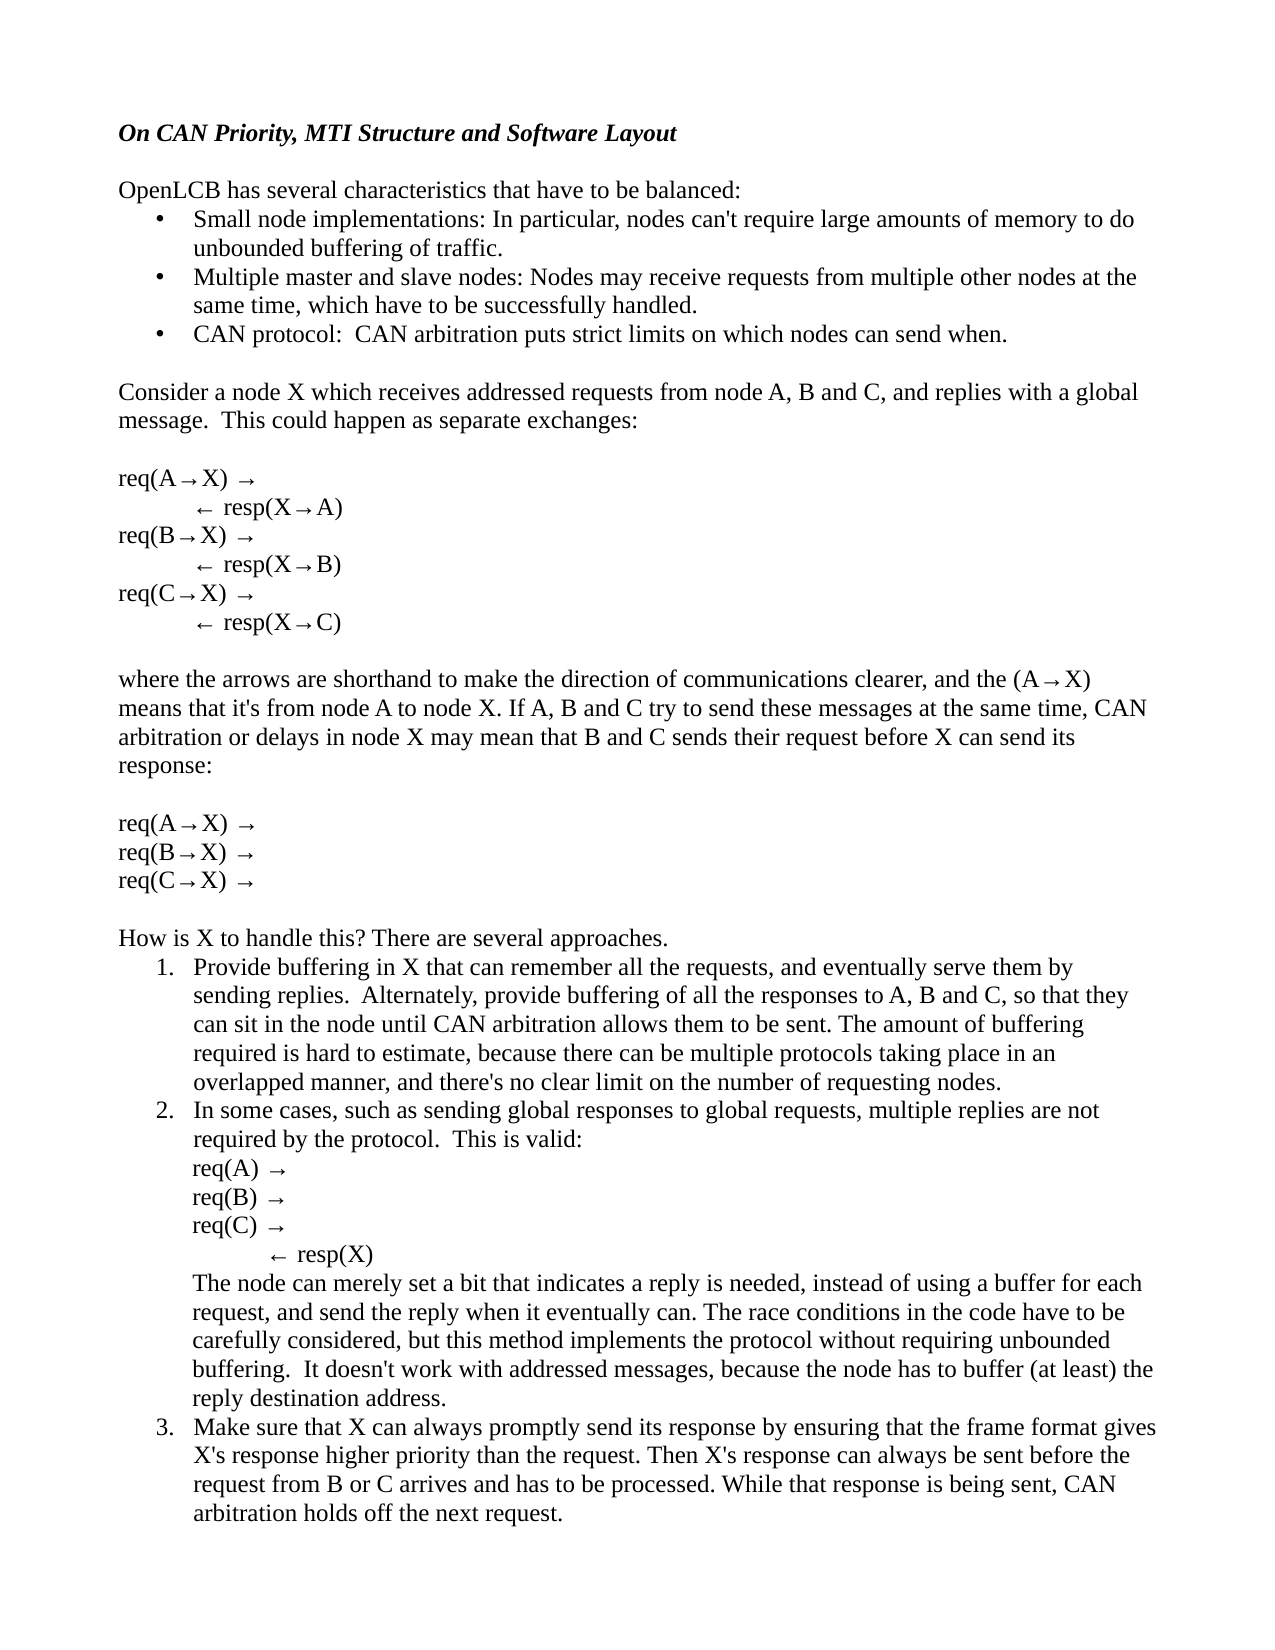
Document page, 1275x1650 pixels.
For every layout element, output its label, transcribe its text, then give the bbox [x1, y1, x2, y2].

text req(B→X) → [118, 837, 1157, 866]
text req(B) → [192, 1182, 1157, 1211]
text req(C→X) → [118, 578, 1157, 607]
text ← resp(X→A) [118, 492, 1157, 521]
text req(C→X) → [118, 866, 1157, 894]
list Multiple master and slave nodes: Nodes may receive requests from multiple other nodes at the same time, which have to be successfully handled. [156, 262, 1157, 319]
list Small node implementations: In particular, nodes can't require large amounts of memory to do unbounded buffering of traffic. [156, 204, 1157, 262]
text req(B→X) → [118, 521, 1157, 549]
text ← resp(X→B) [118, 549, 1157, 578]
list ← resp(X) [228, 1239, 1157, 1268]
list CAN protocol: CAN arbitration puts strict limits on which nodes can send when. [156, 319, 1157, 348]
text req(C) → [192, 1211, 1157, 1239]
text ← resp(X→C) [118, 607, 1157, 636]
text req(A→X) → [118, 463, 1157, 492]
text Consider a node X which receives addressed requests from node A, B and C, and replies with a global message. This could happen as separate exchanges: [118, 377, 1157, 434]
text req(A→X) → [118, 808, 1157, 837]
text On CAN Priority, MTI Structure and Software Layout [118, 118, 1157, 147]
list Make sure that X can always promptly send its response by ensuring that the frame format gives X's response higher priority than the request. Then X's response can always be sent before the request from B or C arrives and has to be processed. While that response is being sent, CAN arbitration holds off the next request. [156, 1412, 1157, 1527]
text where the arrows are shorthand to make the direction of communications clearer, and the (A→X) means that it's from node A to node X. If A, B and C try to send these messages at the same time, CAN arbitration or delays in node X may mean that B and C sends their request before X can send its response: [118, 664, 1157, 779]
text OpenLCB has several characteristics that have to be balanced: [118, 176, 1157, 204]
text How is X to handle this? There are several approaches. [118, 923, 1157, 952]
list In some cases, such as sending global responses to global requests, multiple replies are not required by the protocol. This is valid: [156, 1096, 1157, 1153]
list Provide buffering in X that can remember all the requests, and eventually serve them by sending replies. Alternately, provide buffering of all the responses to A, B and C, so that they can sit in the node until CAN arbitration allows them to be sent. The amount of buffering required is hard to estimate, because there can be multiple protocols taking place in an overlapped manner, and there's no clear limit on the number of requesting nodes. [156, 952, 1157, 1096]
text req(A) → [192, 1153, 1157, 1182]
list The node can merely set a bit that indicates a reply is needed, instead of using a buffer for each request, and send the reply when it eventually can. The race conditions in the code have to be carefully considered, but this method implements the protocol without requiring unbounded buffering. It doesn't work with addressed messages, because the node has to buffer (at least) the reply destination address. [192, 1268, 1157, 1412]
